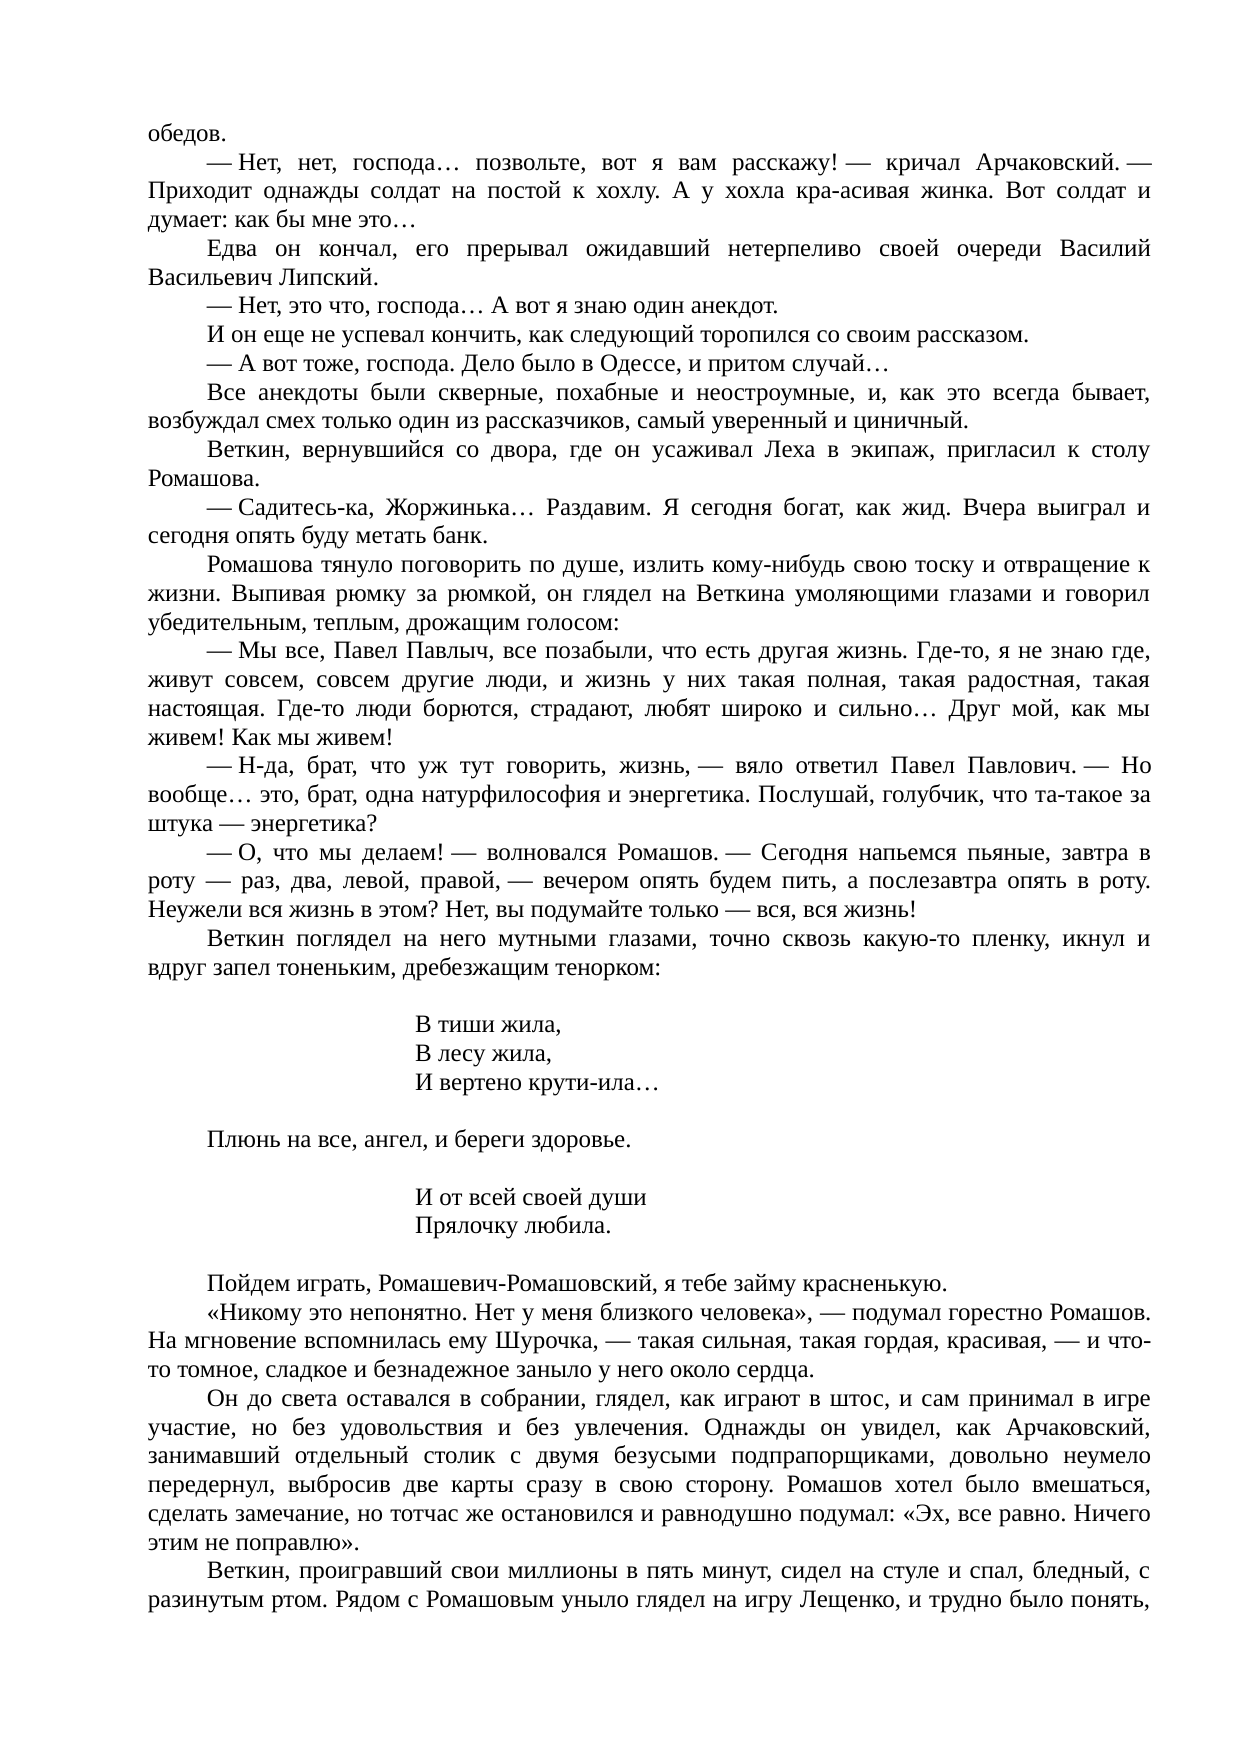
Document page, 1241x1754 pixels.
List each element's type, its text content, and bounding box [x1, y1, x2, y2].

text Пойдем играть, Ромашевич-Ромашовский, я тебе займу красненькую. [148, 1268, 1152, 1297]
text Ромашова тянуло поговорить по душе, излить кому-нибудь свою тоску и отвращение к жизни. Выпивая рюмку за рюмкой, он глядел на Веткина умоляющими глазами и говорил убедительным, теплым, дрожащим голосом: [148, 549, 1152, 636]
text Все анекдоты были скверные, похабные и неостроумные, и, как это всегда бывает, возбуждал смех только один из рассказчиков, самый уверенный и циничный. [148, 377, 1152, 434]
text обедов. [148, 118, 1152, 147]
text — Нет, нет, господа… позвольте, вот я вам расскажу! — кричал Арчаковский. — Приходит однажды солдат на постой к хохлу. А у хохла кра-асивая жинка. Вот солдат и думает: как бы мне это… [148, 147, 1152, 233]
text И вертено крути-ила… [356, 1067, 1089, 1096]
text — А вот тоже, господа. Дело было в Одессе, и притом случай… [148, 348, 1152, 377]
text Веткин, проигравший свои миллионы в пять минут, сидел на стуле и спал, бледный, с разинутым ртом. Рядом с Ромашовым уныло глядел на игру Лещенко, и трудно было понять, [148, 1556, 1152, 1613]
text «Никому это непонятно. Нет у меня близкого человека», — подумал горестно Ромашов. На мгновение вспомнилась ему Шурочка, — такая сильная, такая гордая, красивая, — и что-то томное, сладкое и безнадежное заныло у него около сердца. [148, 1297, 1152, 1383]
text В тиши жила, [356, 1009, 1089, 1038]
text И он еще не успевал кончить, как следующий торопился со своим рассказом. [148, 319, 1152, 348]
text И от всей своей души [356, 1182, 1089, 1211]
text — О, что мы делаем! — волновался Ромашов. — Сегодня напьемся пьяные, завтра в роту — раз, два, левой, правой, — вечером опять будем пить, а послезавтра опять в роту. Неужели вся жизнь в этом? Нет, вы подумайте только — вся, вся жизнь! [148, 837, 1152, 923]
text — Мы все, Павел Павлыч, все позабыли, что есть другая жизнь. Где-то, я не знаю где, живут совсем, совсем другие люди, и жизнь у них такая полная, такая радостная, такая настоящая. Где-то люди борются, страдают, любят широко и сильно… Друг мой, как мы живем! Как мы живем! [148, 636, 1152, 751]
text Он до света оставался в собрании, глядел, как играют в штос, и сам принимал в игре участие, но без удовольствия и без увлечения. Однажды он увидел, как Арчаковский, занимавший отдельный столик с двумя безусыми подпрапорщиками, довольно неумело передернул, выбросив две карты сразу в свою сторону. Ромашов хотел было вмешаться, сделать замечание, но тотчас же остановился и равнодушно подумал: «Эх, все равно. Ничего этим не поправлю». [148, 1383, 1152, 1556]
text В лесу жила, [356, 1038, 1089, 1067]
text Веткин, вернувшийся со двора, где он усаживал Леха в экипаж, пригласил к столу Ромашова. [148, 434, 1152, 492]
text Едва он кончал, его прерывал ожидавший нетерпеливо своей очереди Василий Васильевич Липский. [148, 233, 1152, 291]
text — Садитесь-ка, Жоржинька… Раздавим. Я сегодня богат, как жид. Вчера выиграл и сегодня опять буду метать банк. [148, 492, 1152, 549]
text Прялочку любила. [356, 1211, 1089, 1239]
text Плюнь на все, ангел, и береги здоровье. [148, 1124, 1152, 1153]
text — Нет, это что, господа… А вот я знаю один анекдот. [148, 291, 1152, 319]
text — Н-да, брат, что уж тут говорить, жизнь, — вяло ответил Павел Павлович. — Но вообще… это, брат, одна натурфилософия и энергетика. Послушай, голубчик, что та-такое за штука — энергетика? [148, 751, 1152, 837]
text Веткин поглядел на него мутными глазами, точно сквозь какую-то пленку, икнул и вдруг запел тоненьким, дребезжащим тенорком: [148, 923, 1152, 981]
